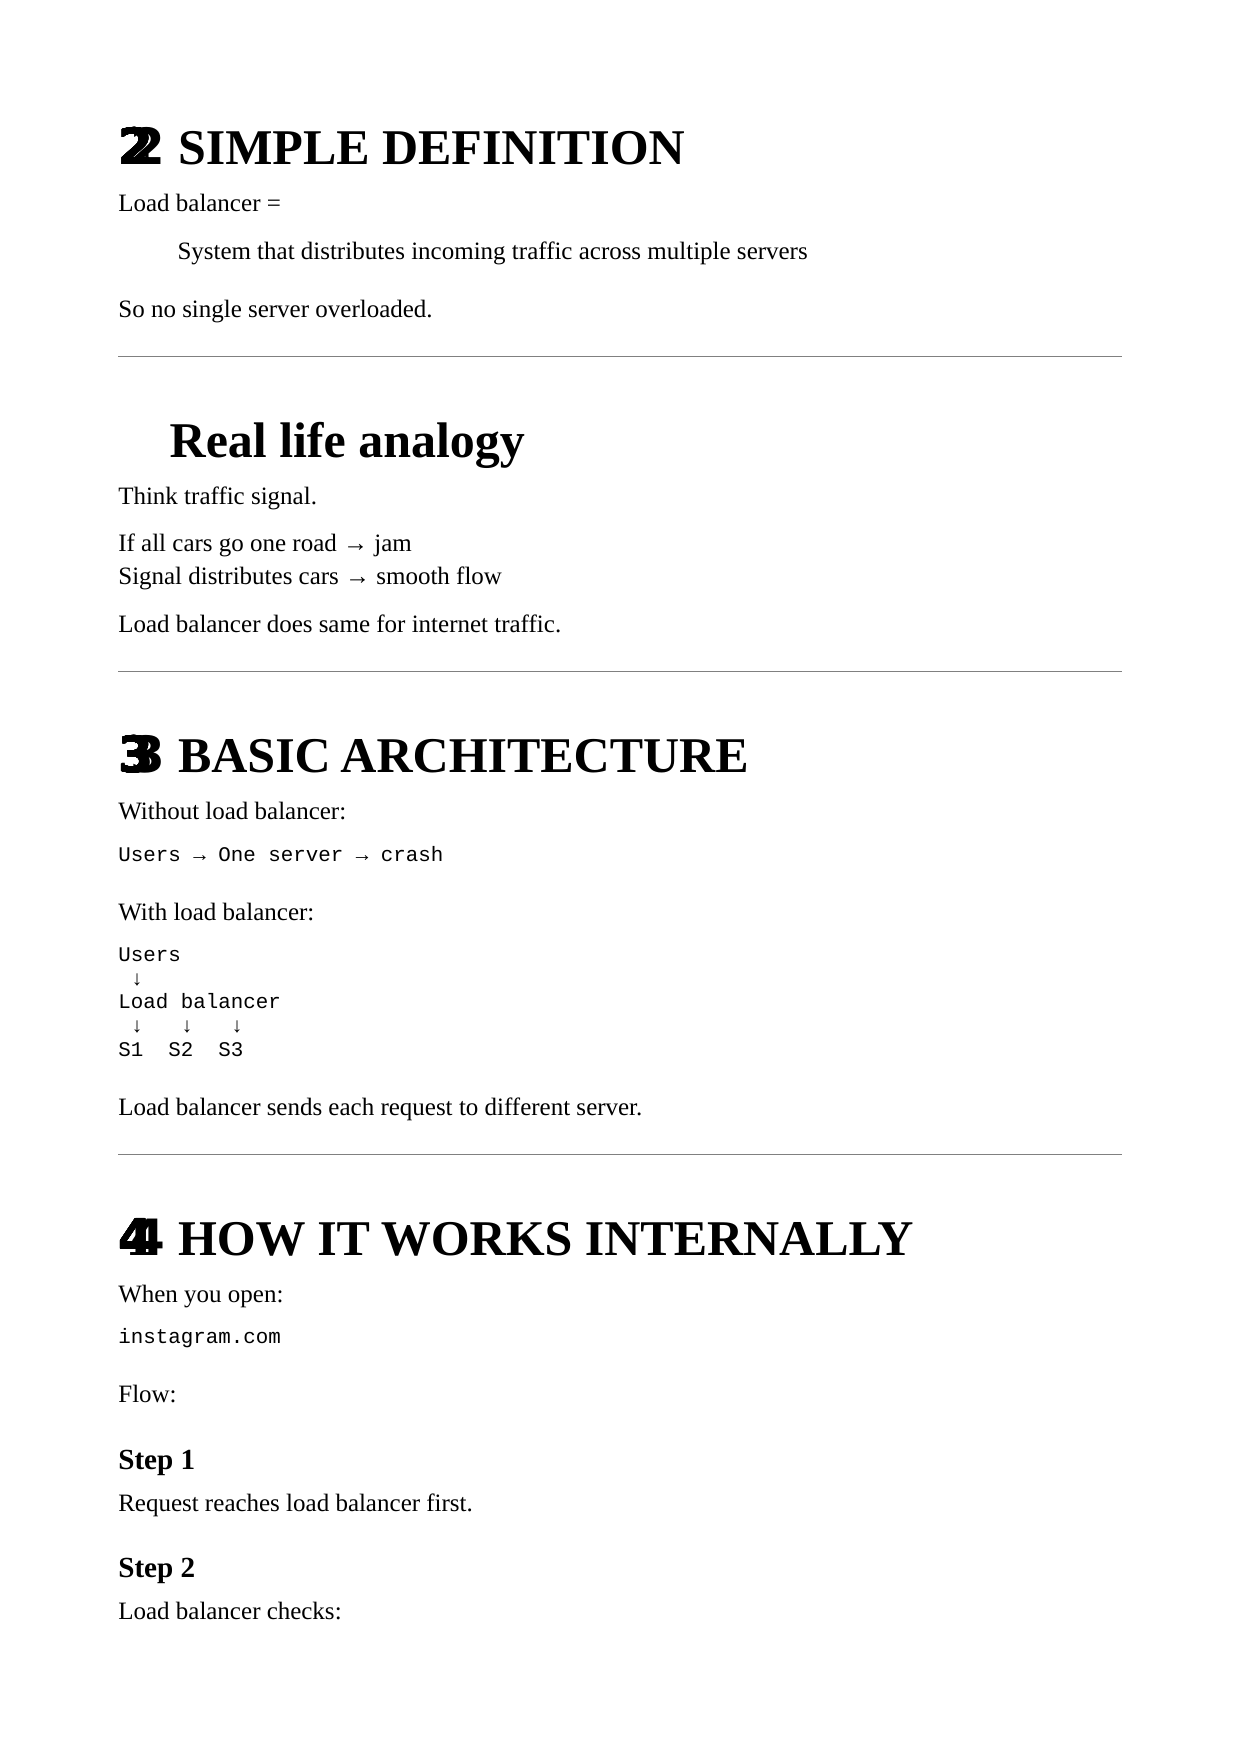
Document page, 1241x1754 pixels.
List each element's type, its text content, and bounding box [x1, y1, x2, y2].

text If all cars go one road → jam Signal distributes cars → smooth flow [118, 528, 1122, 590]
text Load balancer = [118, 188, 1122, 217]
text ↓ [118, 968, 1122, 992]
text Flow: [118, 1379, 1122, 1408]
text Load balancer does same for internet traffic. [118, 609, 1122, 638]
subtitle 🧠 2️⃣ SIMPLE DEFINITION [118, 118, 1122, 176]
text System that distributes incoming traffic across multiple servers [177, 236, 1063, 264]
subtitle 🧠 4️⃣ HOW IT WORKS INTERNALLY [118, 1209, 1122, 1266]
text Users [118, 944, 1122, 968]
text Think traffic signal. [118, 481, 1122, 509]
text S1 S2 S3 [118, 1039, 1122, 1062]
text With load balancer: [118, 897, 1122, 925]
text Users → One server → crash [118, 843, 1122, 867]
subtitle Step 2 [118, 1550, 1122, 1583]
text Load balancer [118, 992, 1122, 1015]
text When you open: [118, 1279, 1122, 1308]
subtitle Step 1 [118, 1442, 1122, 1475]
text Request reaches load balancer first. [118, 1488, 1122, 1517]
subtitle 🧠 3️⃣ BASIC ARCHITECTURE [118, 726, 1122, 783]
text Load balancer sends each request to different server. [118, 1092, 1122, 1121]
text So no single server overloaded. [118, 294, 1122, 323]
text ↓ ↓ ↓ [118, 1015, 1122, 1039]
text Load balancer checks: [118, 1596, 1122, 1625]
text instagram.com [118, 1326, 1122, 1350]
subtitle 🧠 Real life analogy 🚦 [118, 411, 1122, 468]
text Without load balancer: [118, 796, 1122, 825]
